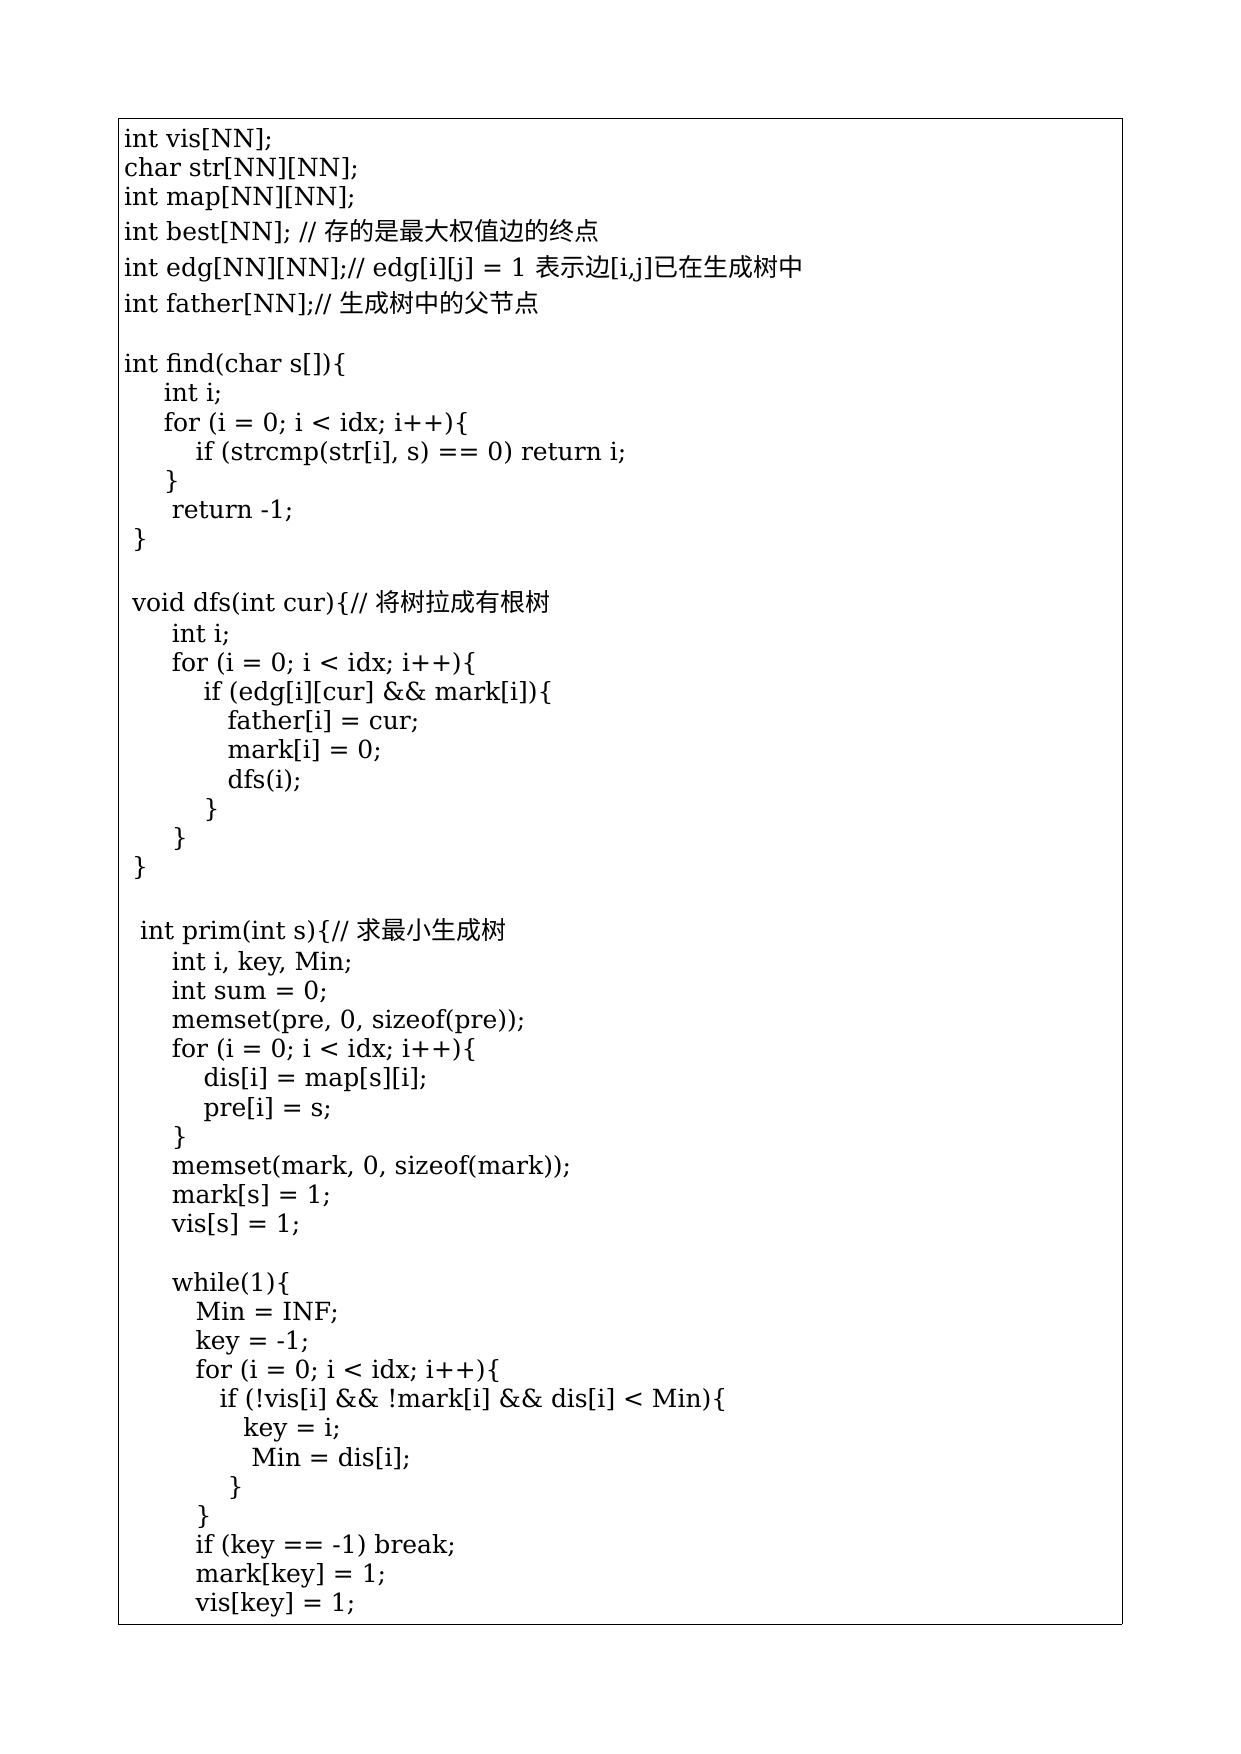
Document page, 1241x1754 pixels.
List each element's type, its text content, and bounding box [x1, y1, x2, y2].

table_header int vis[NN]; char str[NN][NN]; int map[NN][NN]; int best[NN]; // 存的是最大权值边的终点 int edg[NN][NN];// edg[i][j] = 1 表示边[i,j]已在生成树中 int father[NN];// 生成树中的父节点 int find(char s[]){ int i; for (i = 0; i < idx; i++){ if (strcmp(str[i], s) == 0) return i; } return -1; } void dfs(int cur){// 将树拉成有根树 int i; for (i = 0; i < idx; i++){ if (edg[i][cur] && mark[i]){ father[i] = cur; mark[i] = 0; dfs(i); } } } int prim(int s){// 求最小生成树 int i, key, Min; int sum = 0; memset(pre, 0, sizeof(pre)); for (i = 0; i < idx; i++){ dis[i] = map[s][i]; pre[i] = s; } memset(mark, 0, sizeof(mark)); mark[s] = 1; vis[s] = 1; while(1){ Min = INF; key = -1; for (i = 0; i < idx; i++){ if (!vis[i] && !mark[i] && dis[i] < Min){ key = i; Min = dis[i]; } } if (key == -1) break; mark[key] = 1; vis[key] = 1; [119, 119, 1122, 1623]
